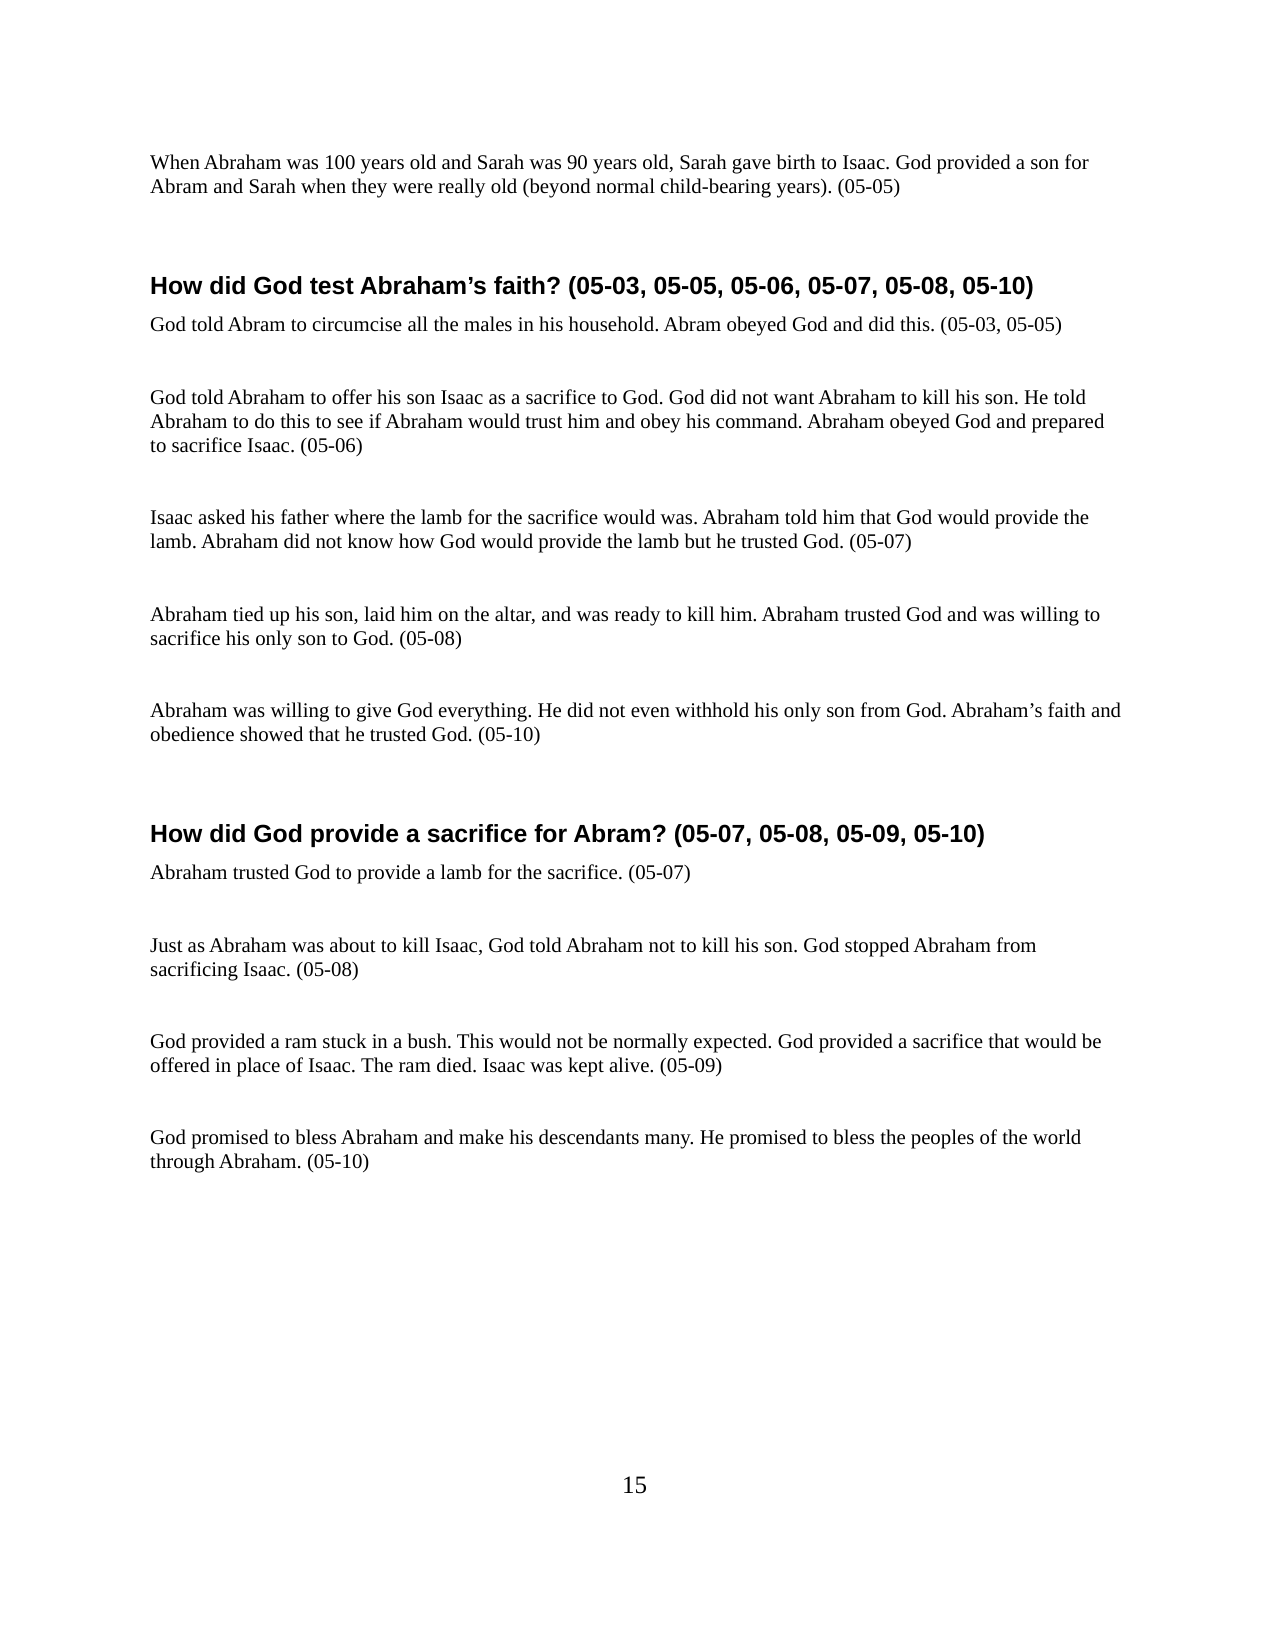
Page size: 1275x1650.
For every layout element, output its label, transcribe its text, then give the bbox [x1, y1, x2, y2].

subtitle How did God provide a sacrifice for Abram? (05-07, 05-08, 05-09, 05-10) [150, 819, 1125, 848]
text God told Abram to circumcise all the males in his household. Abram obeyed God and did this. (05-03, 05-05) [150, 312, 1125, 336]
text Just as Abraham was about to kill Isaac, God told Abraham not to kill his son. God stopped Abraham from sacrificing Isaac. (05-08) [150, 932, 1125, 981]
text God provided a ram stuck in a bush. This would not be normally expected. God provided a sacrifice that would be offered in place of Isaac. The ram died. Isaac was kept alive. (05-09) [150, 1029, 1125, 1077]
text Abraham trusted God to provide a lamb for the sacrifice. (05-07) [150, 860, 1125, 884]
text When Abraham was 100 years old and Sarah was 90 years old, Sarah gave birth to Isaac. God provided a son for Abram and Sarah when they were really old (beyond normal child-bearing years). (05-05) [150, 150, 1125, 198]
text Isaac asked his father where the lamb for the sacrifice would was. Abraham told him that God would provide the lamb. Abraham did not know how God would provide the lamb but he trusted God. (05-07) [150, 505, 1125, 553]
text God promised to bless Abraham and make his descendants many. He promised to bless the peoples of the world through Abraham. (05-10) [150, 1125, 1125, 1173]
subtitle How did God test Abraham’s faith? (05-03, 05-05, 05-06, 05-07, 05-08, 05-10) [150, 271, 1125, 300]
text Abraham was willing to give God everything. He did not even withhold his only son from God. Abraham’s faith and obedience showed that he trusted God. (05-10) [150, 698, 1125, 746]
text God told Abraham to offer his son Isaac as a sacrifice to God. God did not want Abraham to kill his son. He told Abraham to do this to see if Abraham would trust him and obey his command. Abraham obeyed God and prepared to sacrifice Isaac. (05-06) [150, 385, 1125, 457]
text Abraham tied up his son, laid him on the altar, and was ready to kill him. Abraham trusted God and was willing to sacrifice his only son to God. (05-08) [150, 601, 1125, 649]
